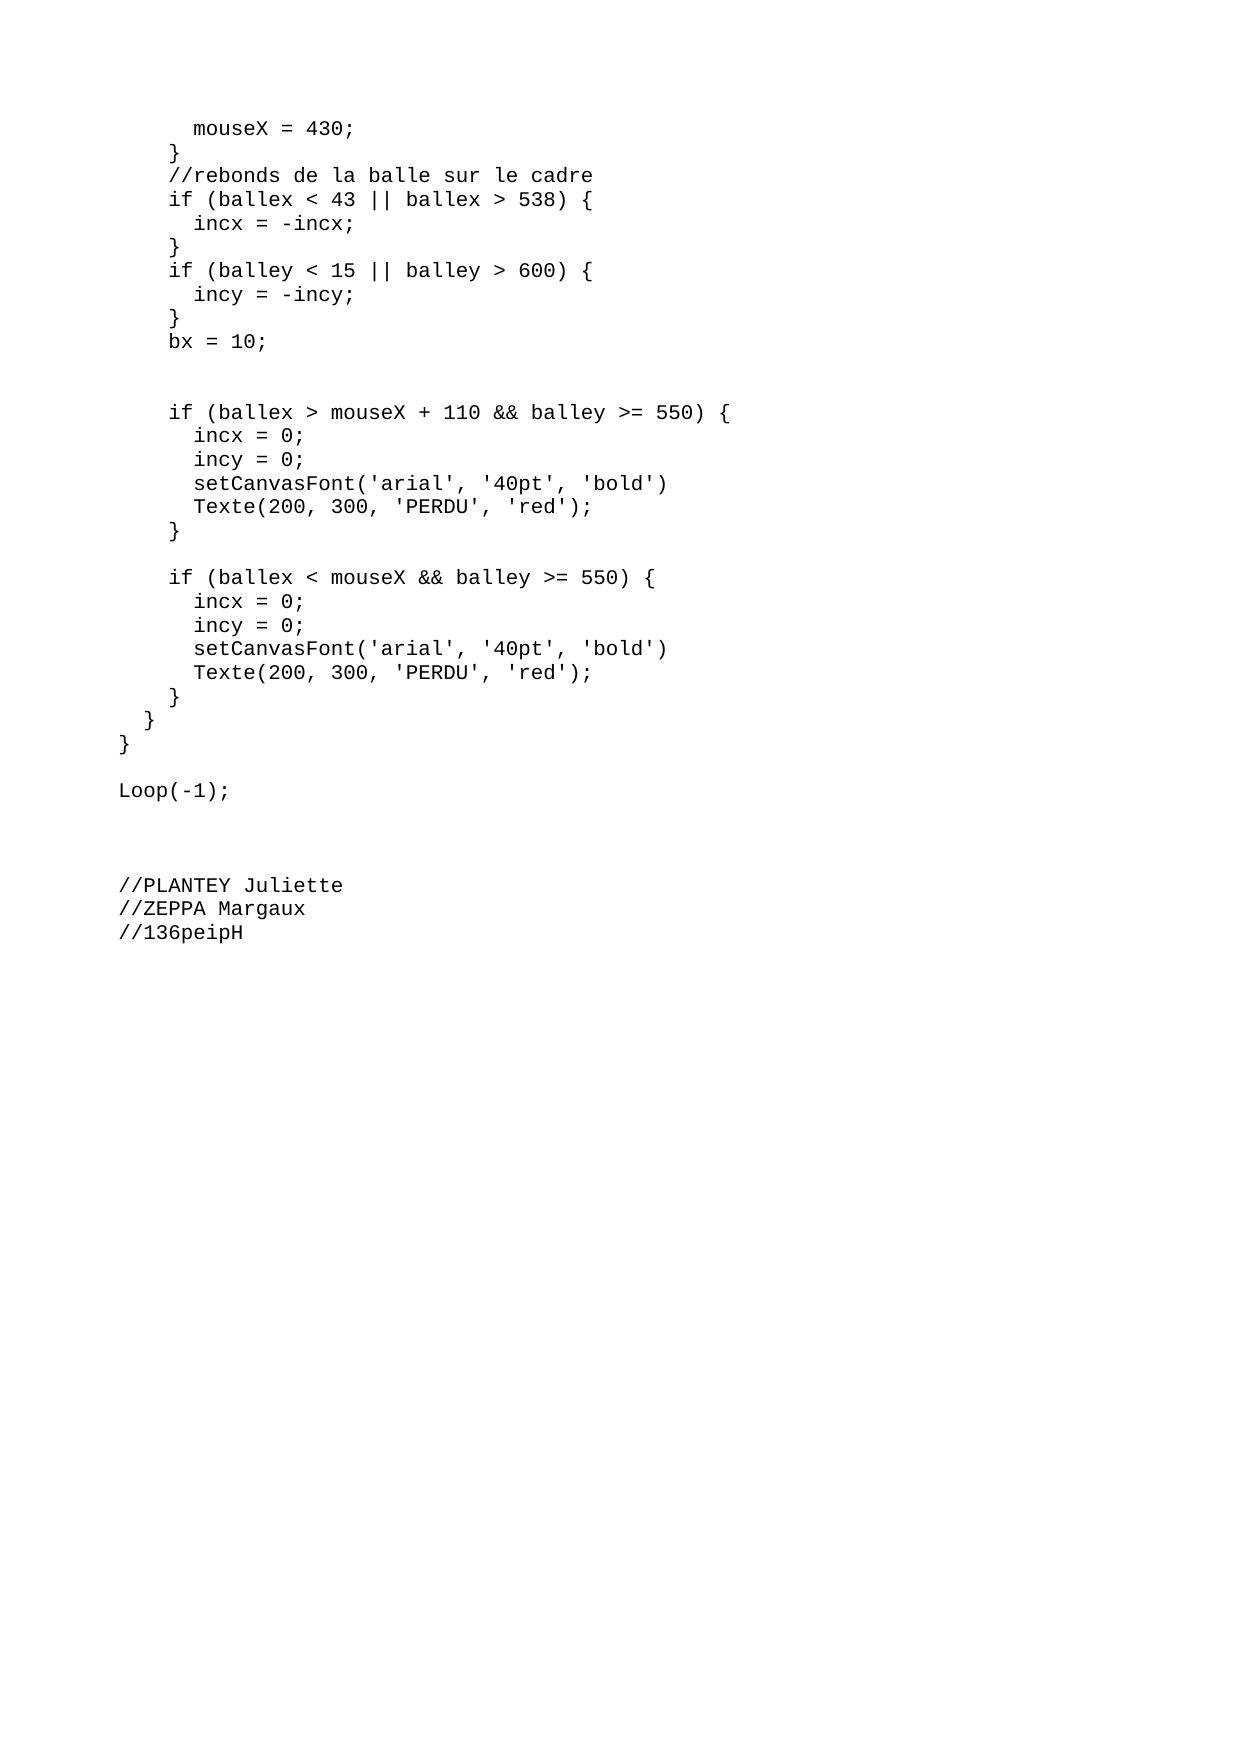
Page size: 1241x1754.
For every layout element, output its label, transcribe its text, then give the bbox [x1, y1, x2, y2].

text Texte(200, 300, 'PERDU', 'red'); [118, 496, 1122, 520]
text //rebonds de la balle sur le cadre [118, 165, 1122, 189]
text bx = 10; [118, 331, 1122, 354]
text incy = 0; [118, 449, 1122, 473]
text setCanvasFont('arial', '40pt', 'bold') [118, 638, 1122, 662]
text //PLANTEY Juliette [118, 875, 1122, 898]
text } [118, 709, 1122, 733]
text incx = 0; [118, 426, 1122, 449]
text incy = 0; [118, 615, 1122, 638]
text if (ballex < 43 || ballex > 538) { [118, 189, 1122, 213]
text } [118, 236, 1122, 260]
text incx = -incx; [118, 213, 1122, 236]
text //136peipH [118, 922, 1122, 946]
text if (balley < 15 || balley > 600) { [118, 260, 1122, 284]
text } [118, 142, 1122, 165]
text incx = 0; [118, 591, 1122, 615]
text } [118, 733, 1122, 757]
text } [118, 520, 1122, 544]
text //ZEPPA Margaux [118, 898, 1122, 922]
text if (ballex < mouseX && balley >= 550) { [118, 567, 1122, 591]
text Texte(200, 300, 'PERDU', 'red'); [118, 662, 1122, 686]
text if (ballex > mouseX + 110 && balley >= 550) { [118, 402, 1122, 426]
text Loop(-1); [118, 780, 1122, 804]
text } [118, 307, 1122, 331]
text mouseX = 430; [118, 118, 1122, 142]
text incy = -incy; [118, 284, 1122, 307]
text setCanvasFont('arial', '40pt', 'bold') [118, 473, 1122, 496]
text } [118, 686, 1122, 709]
